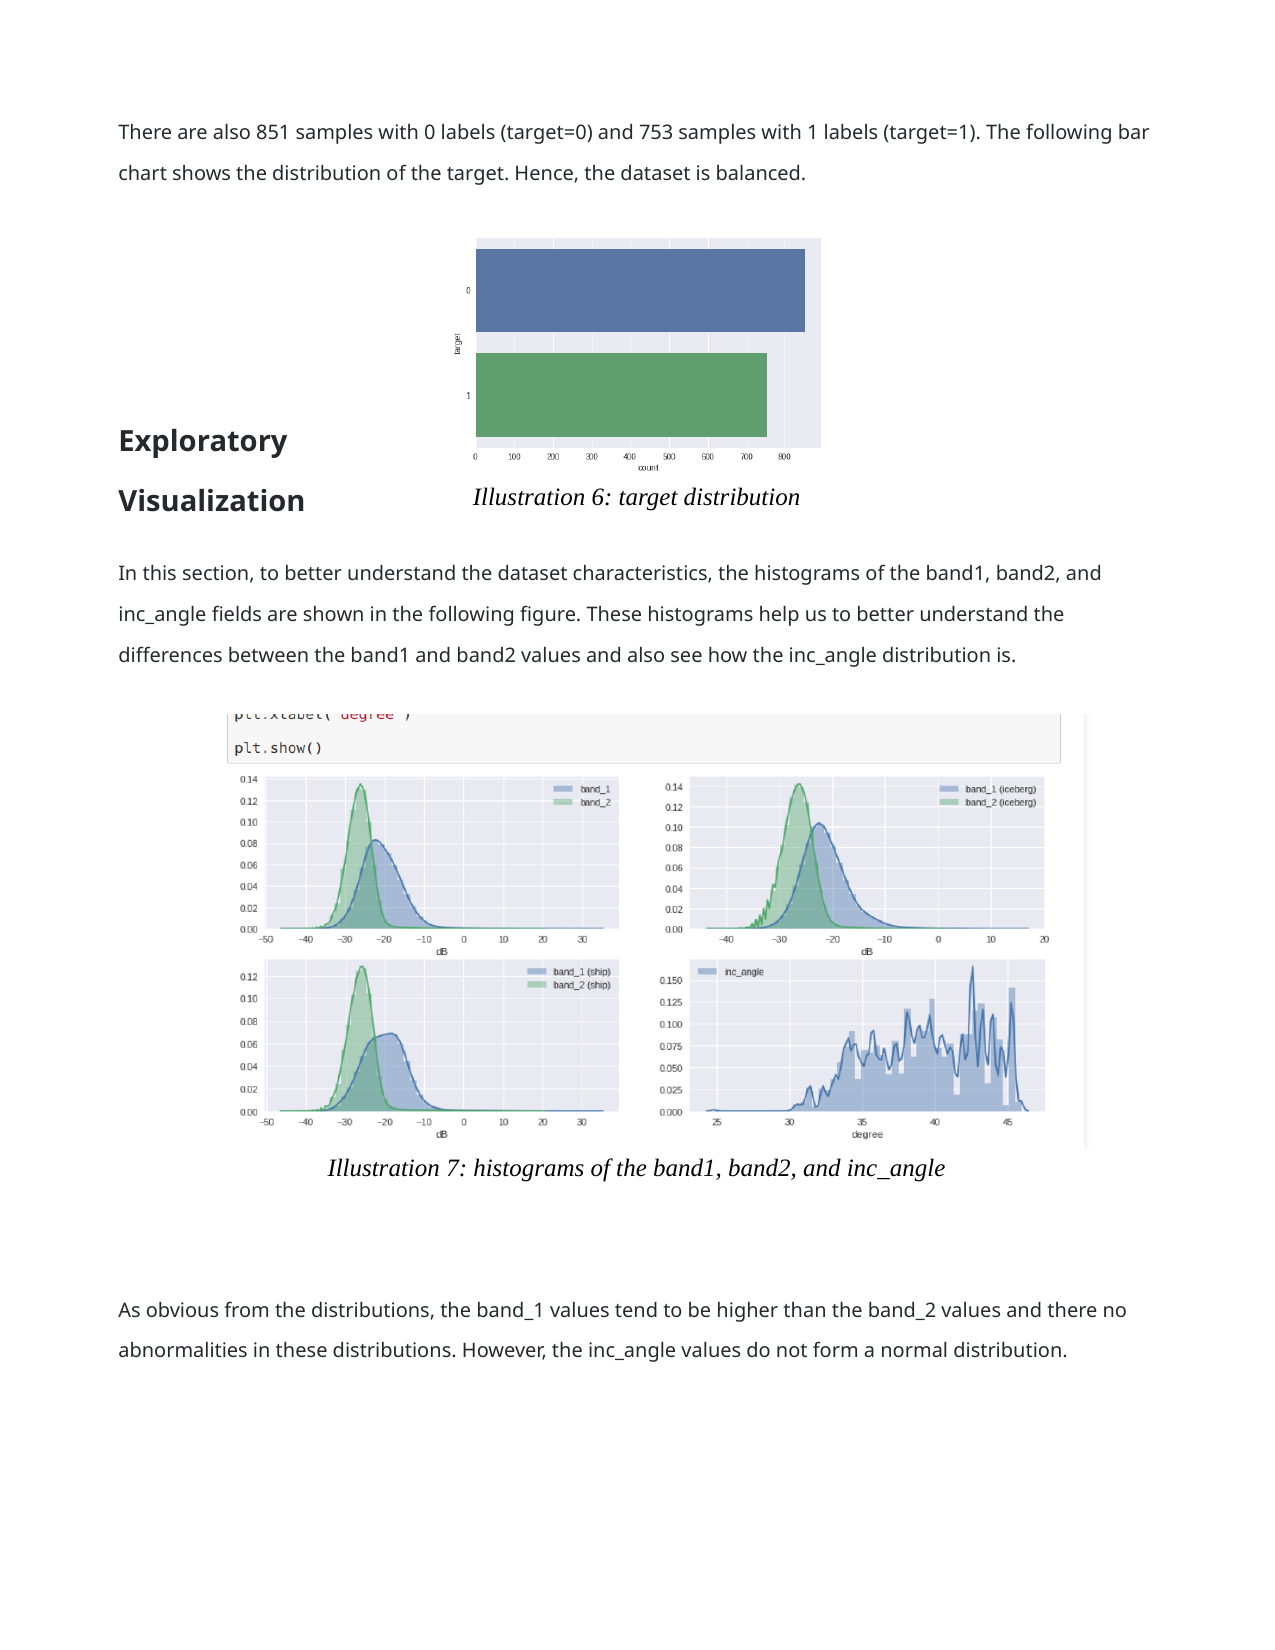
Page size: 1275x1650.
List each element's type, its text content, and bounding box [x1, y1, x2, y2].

text Illustration 7: histograms of the band1, band2, and inc_angle [169, 1148, 1106, 1182]
text There are also 851 samples with 0 labels (target=0) and 753 samples with 1 labels (target=1). The following bar chart shows the distribution of the target. Hence, the dataset is balanced. [118, 118, 1157, 186]
text As obvious from the distributions, the band_1 values tend to be higher than the band_2 values and there no abnormalities in these distributions. However, the inc_angle values do not form a normal distribution. [118, 1296, 1157, 1364]
text Illustration 6: target distribution [424, 232, 851, 511]
picture [449, 232, 826, 477]
subtitle Exploratory Visualization [118, 420, 1157, 519]
text In this section, to better understand the dataset characteristics, the histograms of the band1, band2, and inc_angle fields are shown in the following figure. These histograms help us to better understand the differences between the band1 and band2 values and also see how the inc_angle distribution is. [118, 559, 1157, 668]
picture [168, 714, 1107, 1148]
